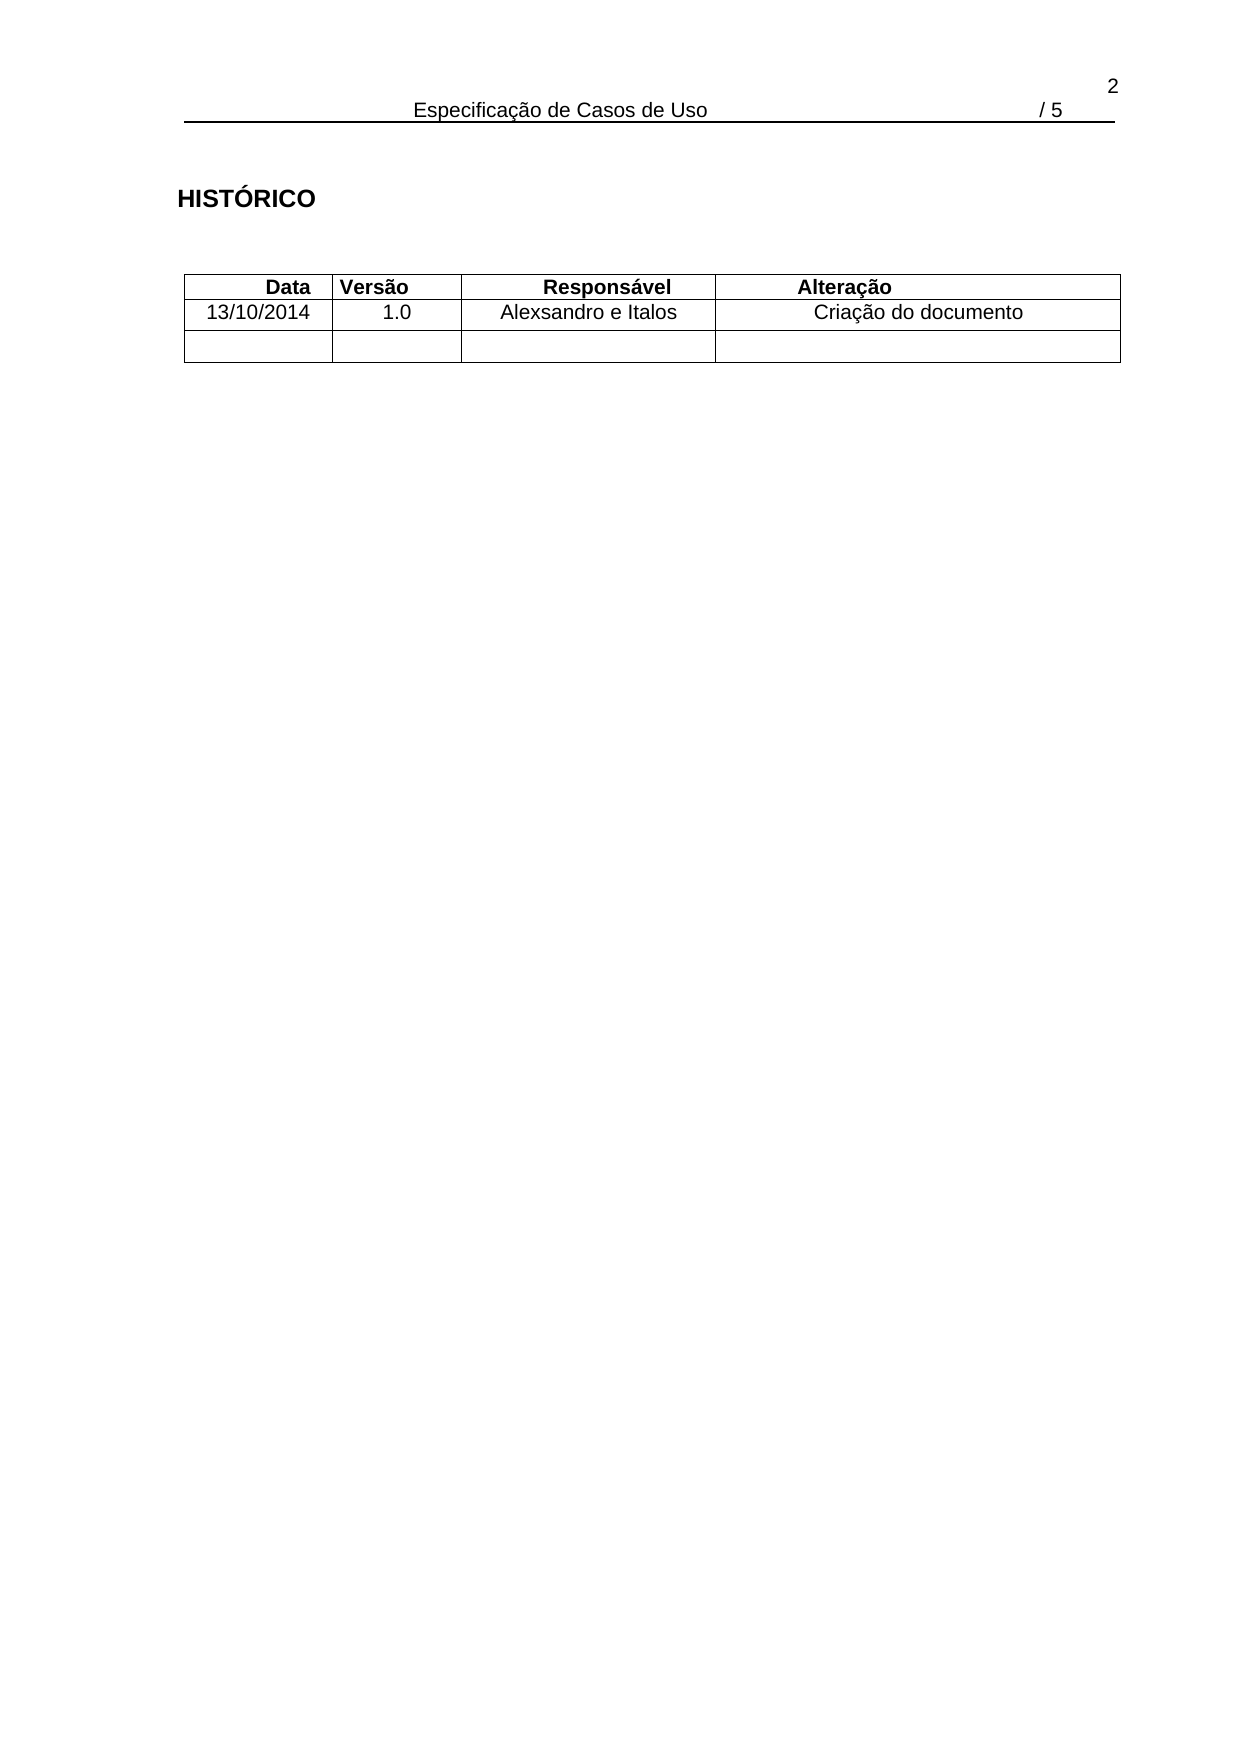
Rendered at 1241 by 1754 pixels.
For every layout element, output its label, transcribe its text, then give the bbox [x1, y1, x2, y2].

subtitle Histórico [177, 184, 1104, 213]
table_cell [185, 331, 332, 362]
table_header Data [185, 275, 332, 299]
table_cell [716, 331, 1120, 362]
table_cell [333, 331, 461, 362]
table_cell 1.0 [333, 300, 461, 330]
table_cell 13/10/2014 [185, 300, 332, 330]
table_header Versão [333, 275, 461, 299]
table_cell Alexsandro e Italos [462, 300, 715, 330]
table_cell Criação do documento [716, 300, 1120, 330]
table_header Alteração [716, 275, 1120, 299]
table_header Responsável [462, 275, 715, 299]
table_cell [462, 331, 715, 362]
